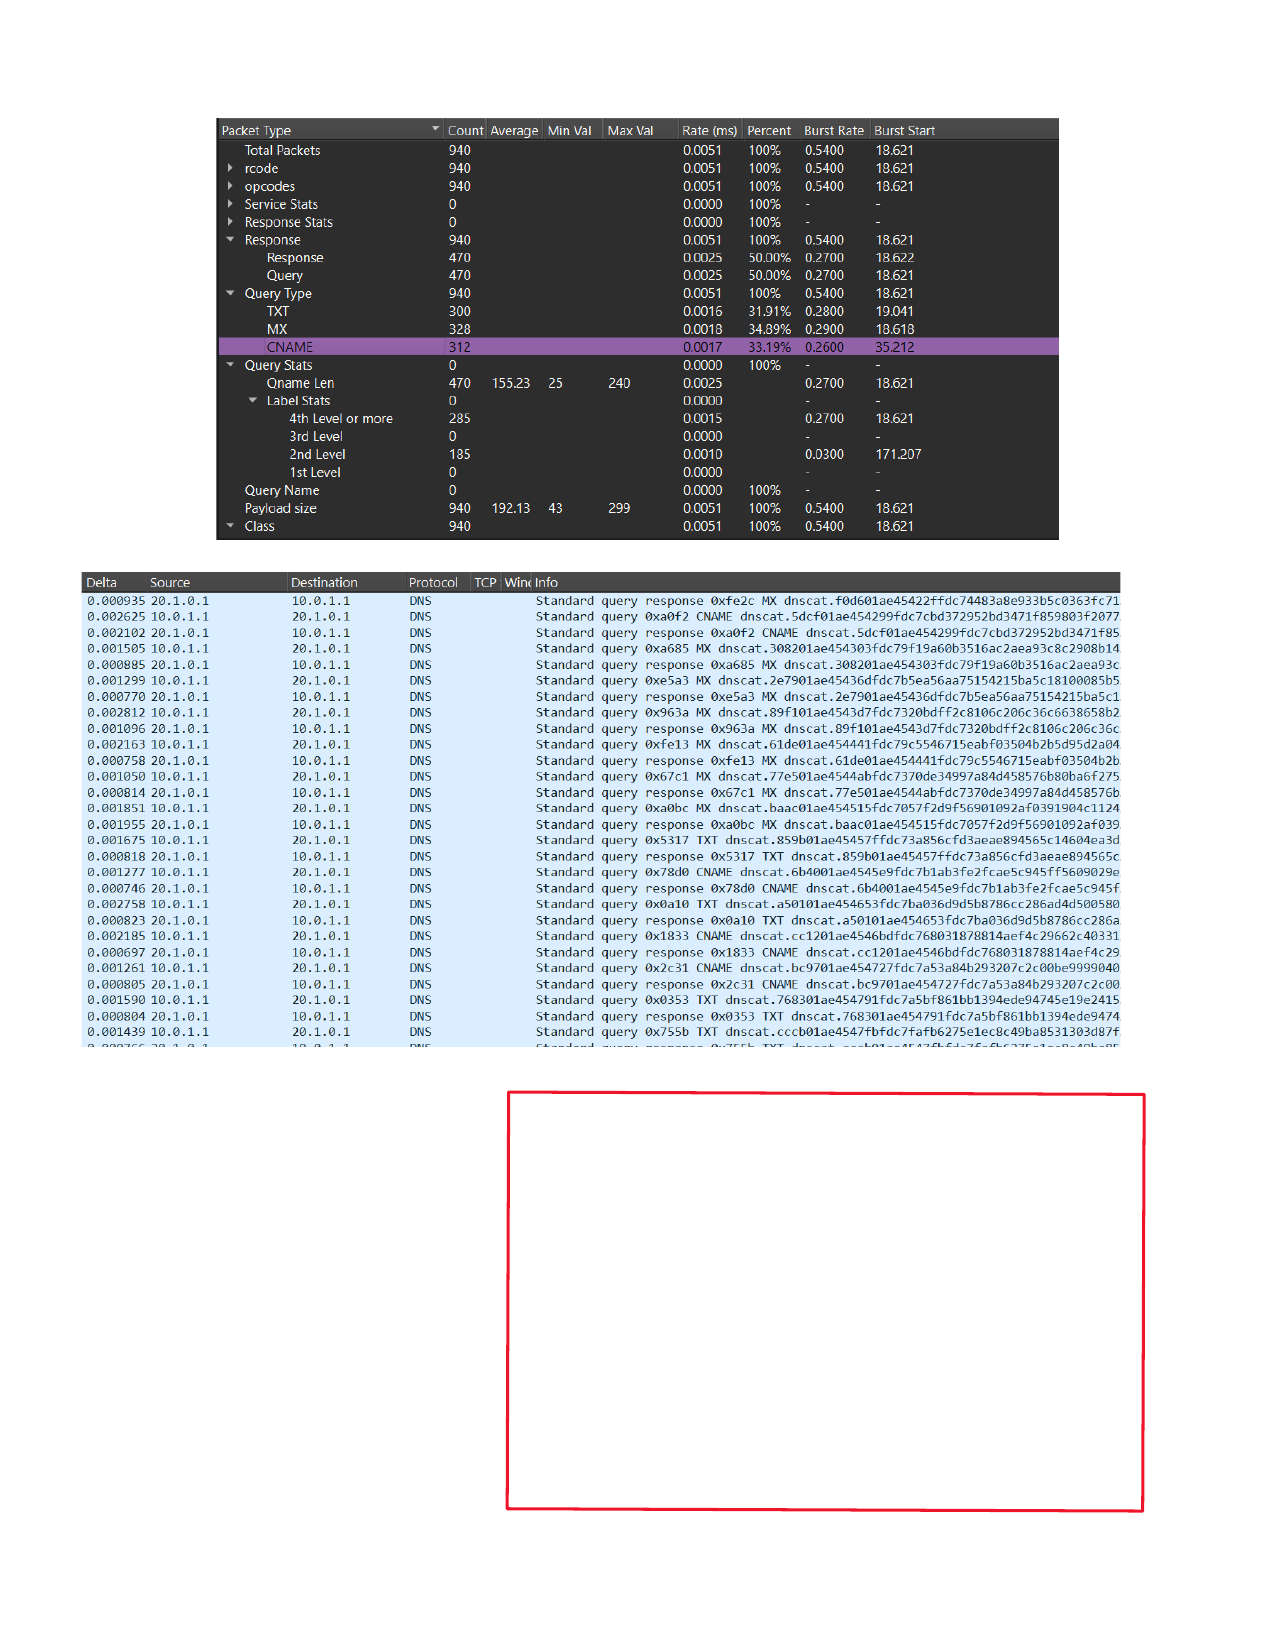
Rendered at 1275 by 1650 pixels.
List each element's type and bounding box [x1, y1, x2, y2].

picture [216, 118, 1059, 540]
picture [81, 572, 1121, 1047]
